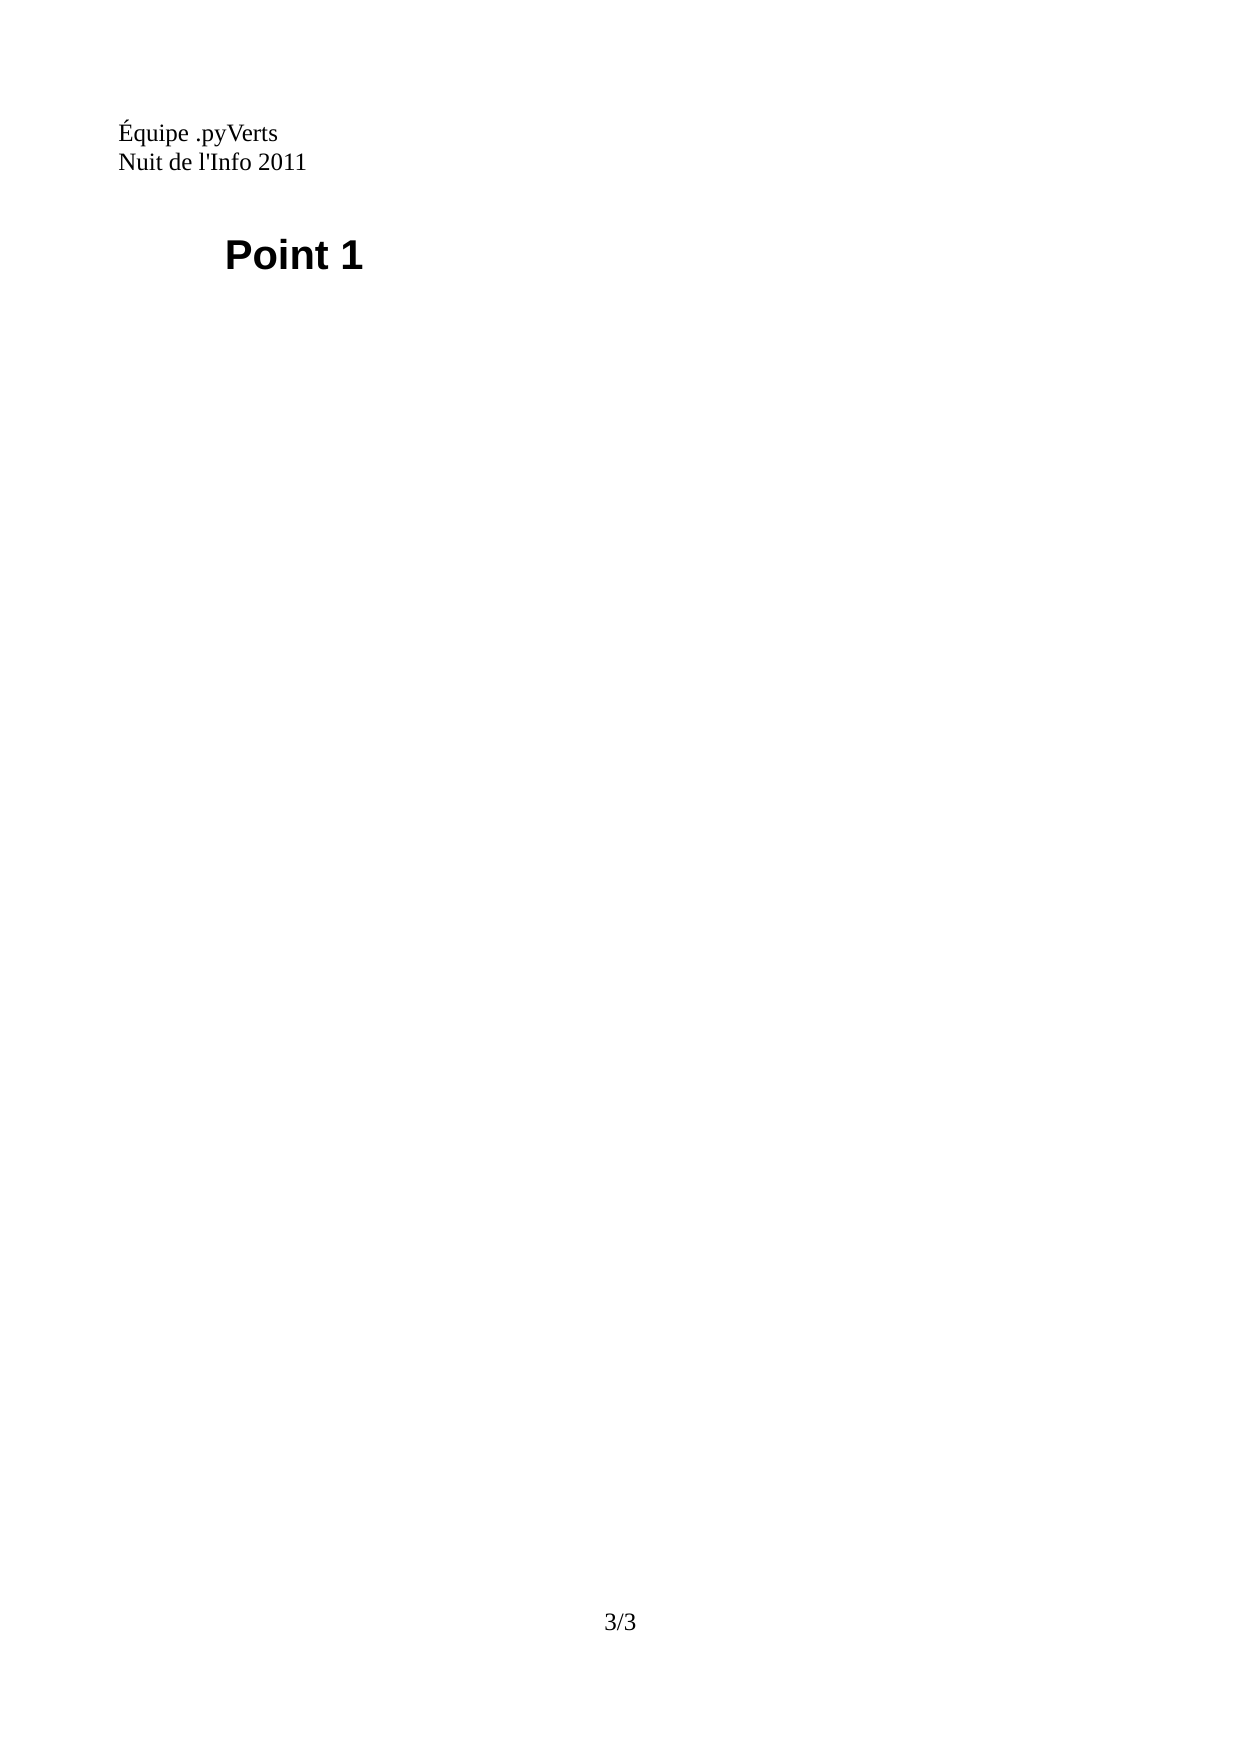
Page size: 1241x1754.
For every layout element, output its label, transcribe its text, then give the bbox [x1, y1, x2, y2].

subtitle Point 1 [163, 230, 1122, 278]
